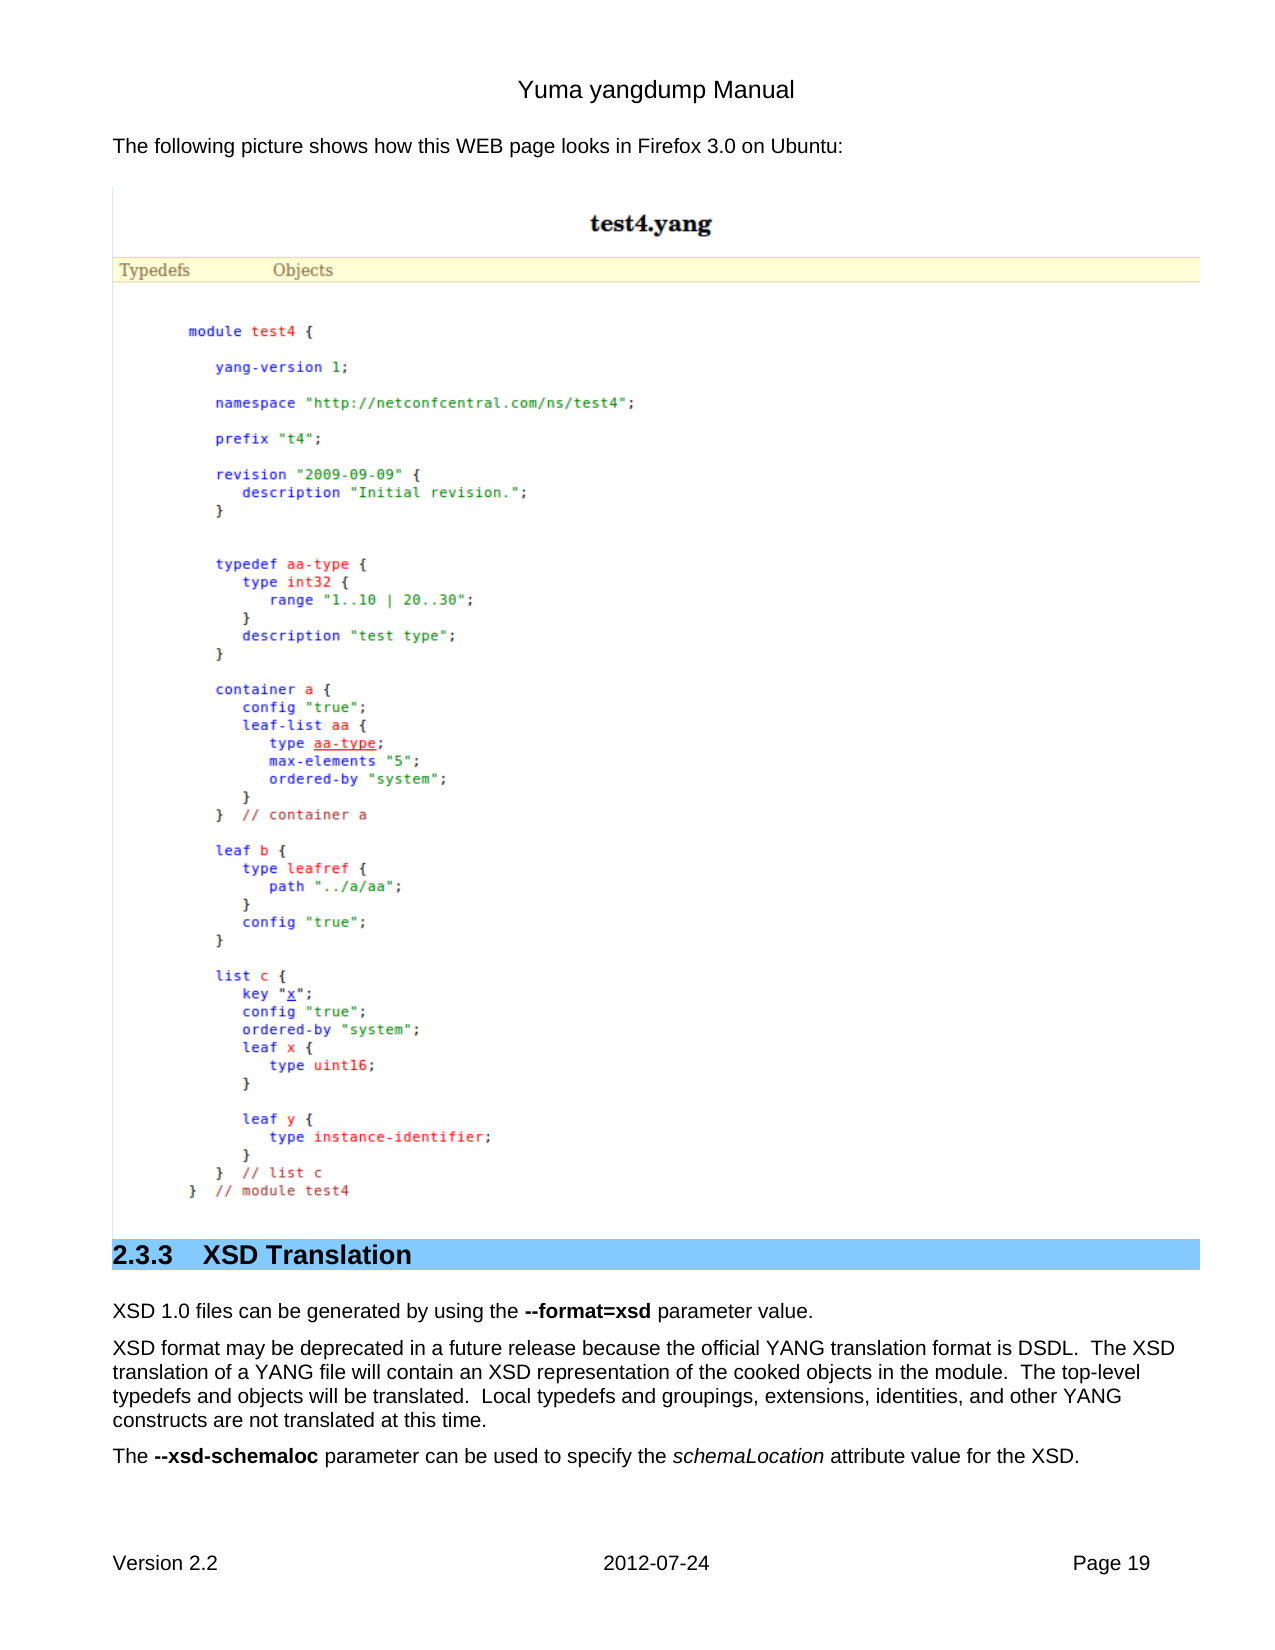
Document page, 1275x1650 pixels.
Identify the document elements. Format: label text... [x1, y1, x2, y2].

text The following picture shows how this WEB page looks in Firefox 3.0 on Ubuntu: [112, 134, 1200, 158]
text XSD 1.0 files can be generated by using the --format=xsd parameter value. [112, 1299, 1200, 1323]
subtitle XSD Translation [112, 1239, 1200, 1270]
picture [112, 179, 1200, 1239]
text XSD format may be deprecated in a future release because the official YANG translation format is DSDL. The XSD translation of a YANG file will contain an XSD representation of the cooked objects in the module. The top-level typedefs and objects will be translated. Local typedefs and groupings, extensions, identities, and other YANG constructs are not translated at this time. [112, 1336, 1200, 1431]
text The --xsd-schemaloc parameter can be used to specify the schemaLocation attribute value for the XSD. [112, 1444, 1200, 1468]
